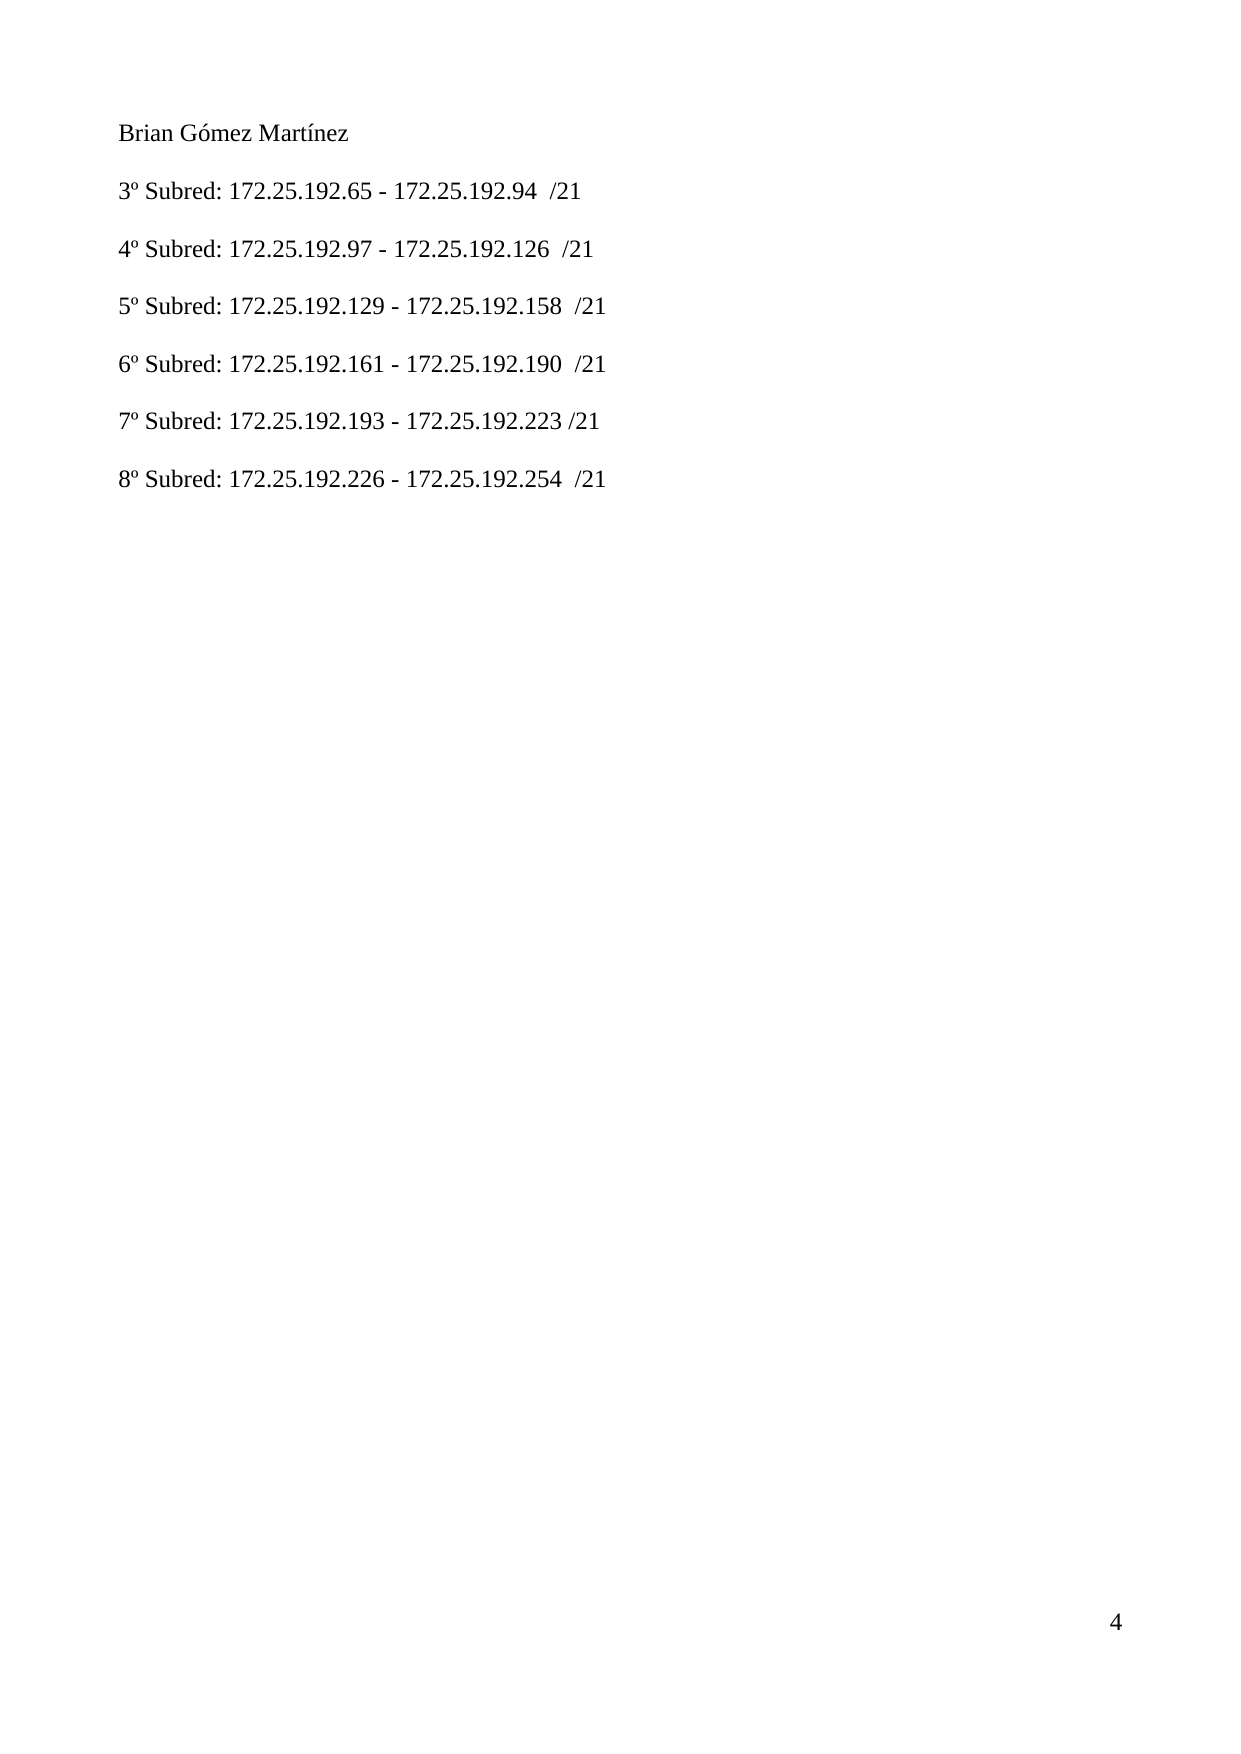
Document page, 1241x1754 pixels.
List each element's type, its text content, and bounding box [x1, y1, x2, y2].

text 3º Subred: 172.25.192.65 - 172.25.192.94 /21 [118, 176, 1122, 205]
text 5º Subred: 172.25.192.129 - 172.25.192.158 /21 [118, 291, 1122, 320]
text 7º Subred: 172.25.192.193 - 172.25.192.223 /21 [118, 406, 1122, 435]
text 8º Subred: 172.25.192.226 - 172.25.192.254 /21 [118, 464, 1122, 493]
text 4º Subred: 172.25.192.97 - 172.25.192.126 /21 [118, 234, 1122, 263]
text 6º Subred: 172.25.192.161 - 172.25.192.190 /21 [118, 349, 1122, 378]
